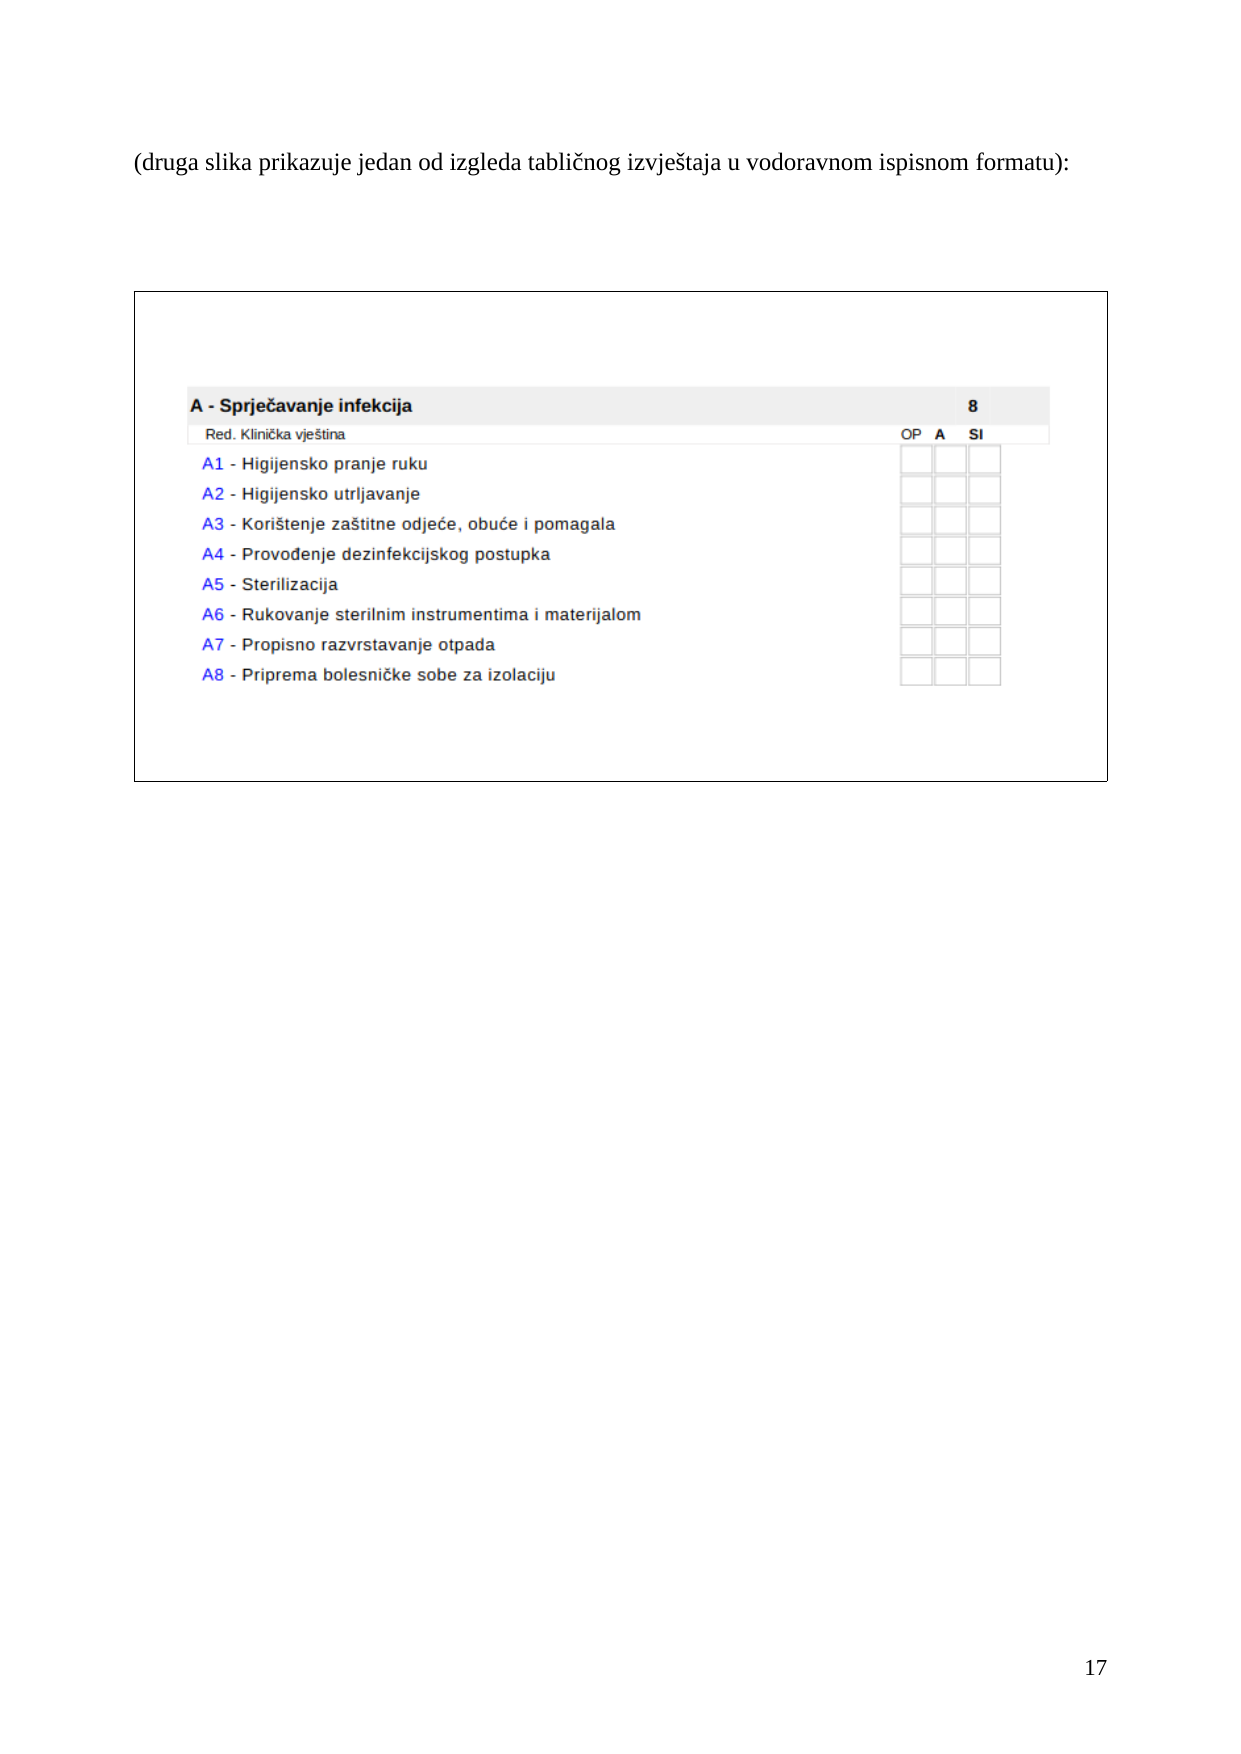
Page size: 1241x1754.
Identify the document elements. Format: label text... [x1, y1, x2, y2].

picture [136, 294, 1104, 779]
text (druga slika prikazuje jedan od izgleda tabličnog izvještaja u vodoravnom ispisnom formatu): [133, 147, 1107, 176]
